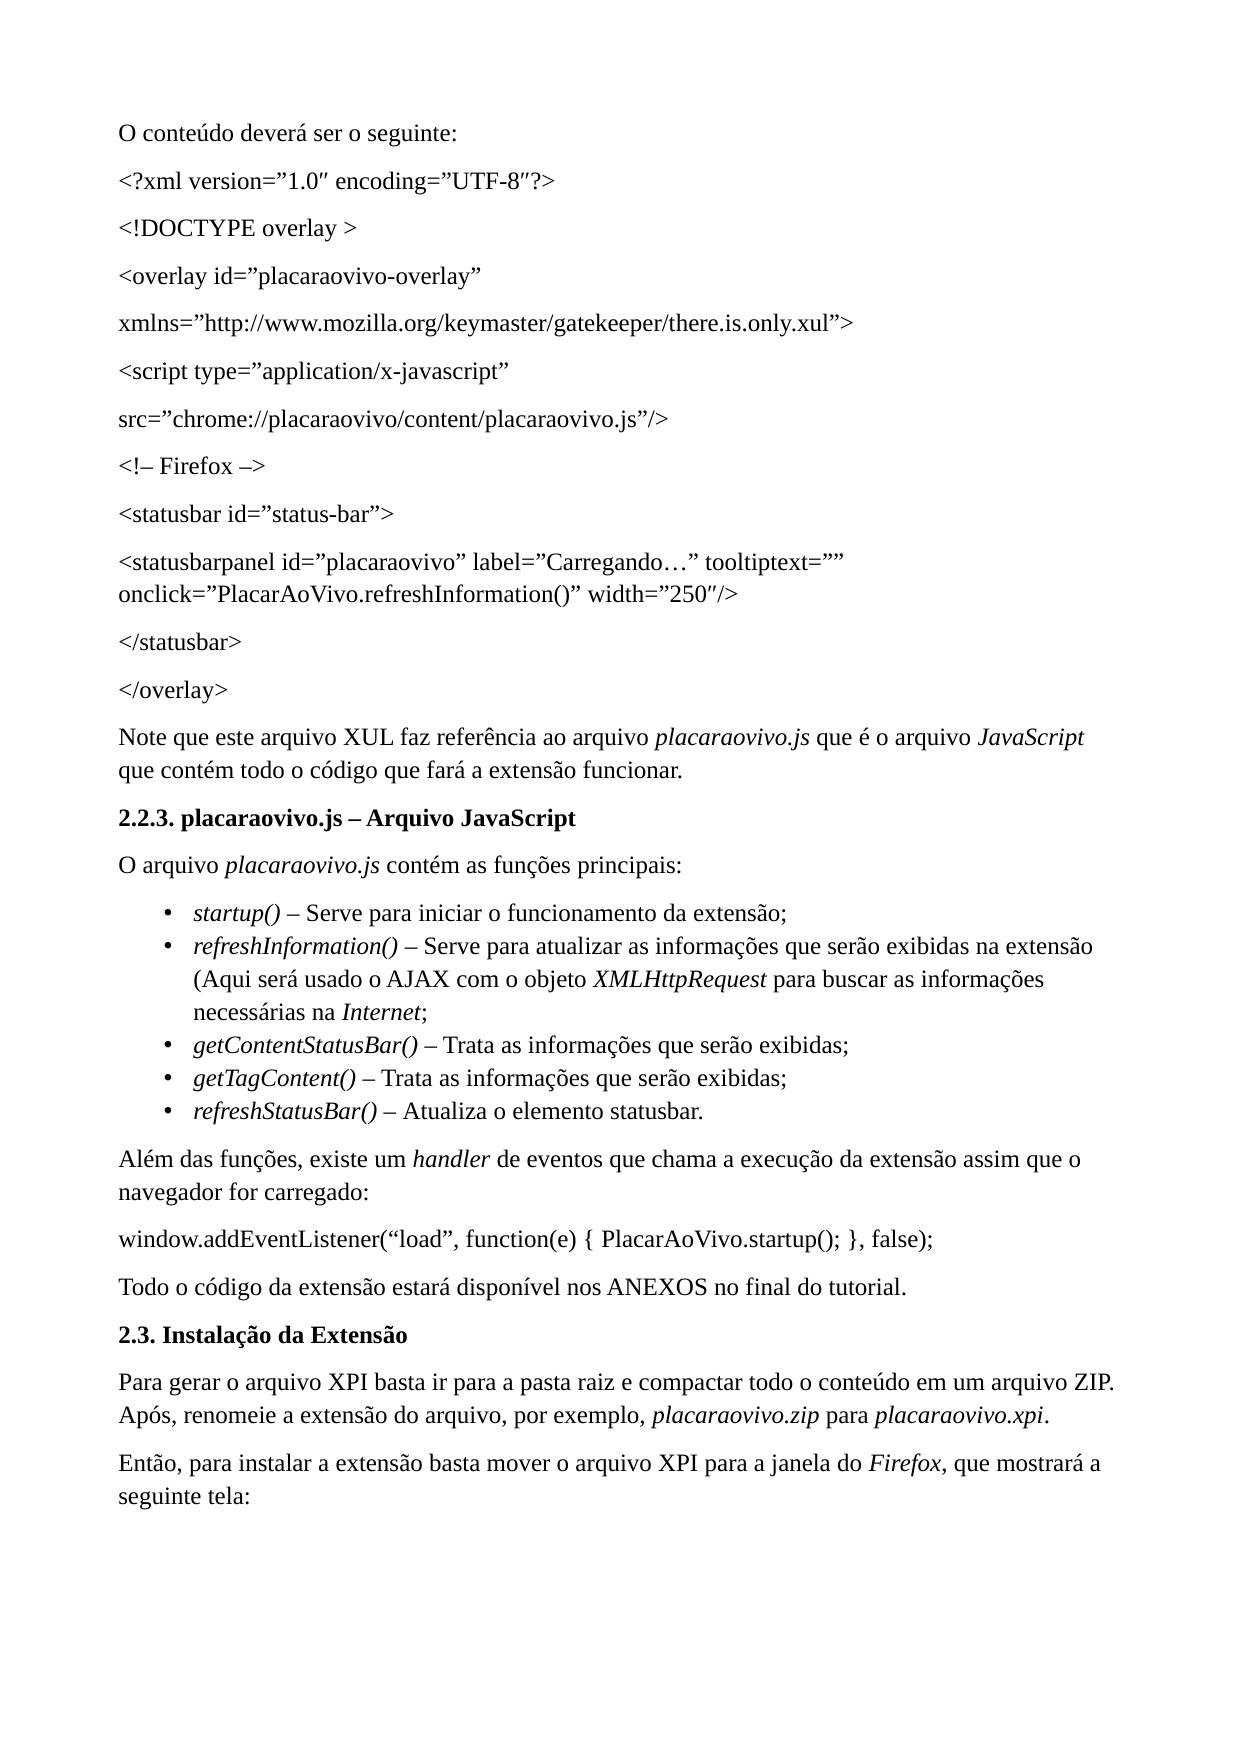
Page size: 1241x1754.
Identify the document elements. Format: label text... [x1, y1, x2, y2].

text Então, para instalar a extensão basta mover o arquivo XPI para a janela do Firefox, que mostrará a seguinte tela: [118, 1448, 1122, 1510]
text O conteúdo deverá ser o seguinte: [118, 118, 1122, 147]
text </overlay> [118, 675, 1122, 703]
text Todo o código da extensão estará disponível nos ANEXOS no final do tutorial. [118, 1272, 1122, 1301]
text Além das funções, existe um handler de eventos que chama a execução da extensão assim que o navegador for carregado: [118, 1144, 1122, 1206]
text <?xml version=”1.0″ encoding=”UTF-8″?> [118, 166, 1122, 194]
list refreshStatusBar() – Atualiza o elemento statusbar. [164, 1096, 1122, 1125]
text <!– Firefox –> [118, 451, 1122, 480]
list startup() – Serve para iniciar o funcionamento da extensão; [164, 898, 1122, 927]
text Para gerar o arquivo XPI basta ir para a pasta raiz e compactar todo o conteúdo em um arquivo ZIP. Após, renomeie a extensão do arquivo, por exemplo, placaraovivo.zip para placaraovivo.xpi. [118, 1367, 1122, 1429]
list getContentStatusBar() – Trata as informações que serão exibidas; [164, 1030, 1122, 1059]
text xmlns=”http://www.mozilla.org/keymaster/gatekeeper/there.is.only.xul”> [118, 308, 1122, 337]
text 2.2.3. placaraovivo.js – Arquivo JavaScript [118, 803, 1122, 832]
text window.addEventListener(“load”, function(e) { PlacarAoVivo.startup(); }, false); [118, 1224, 1122, 1253]
text <overlay id=”placaraovivo-overlay” [118, 261, 1122, 290]
list getTagContent() – Trata as informações que serão exibidas; [164, 1063, 1122, 1092]
text <statusbarpanel id=”placaraovivo” label=”Carregando…” tooltiptext=”” onclick=”PlacarAoVivo.refreshInformation()” width=”250″/> [118, 547, 1122, 608]
text src=”chrome://placaraovivo/content/placaraovivo.js”/> [118, 404, 1122, 432]
text Note que este arquivo XUL faz referência ao arquivo placaraovivo.js que é o arquivo JavaScript que contém todo o código que fará a extensão funcionar. [118, 722, 1122, 784]
text <script type=”application/x-javascript” [118, 356, 1122, 385]
text <statusbar id=”status-bar”> [118, 499, 1122, 528]
text <!DOCTYPE overlay > [118, 213, 1122, 242]
list refreshInformation() – Serve para atualizar as informações que serão exibidas na extensão (Aqui será usado o AJAX com o objeto XMLHttpRequest para buscar as informações necessárias na Internet; [164, 931, 1122, 1026]
text O arquivo placaraovivo.js contém as funções principais: [118, 851, 1122, 879]
text </statusbar> [118, 627, 1122, 656]
text 2.3. Instalação da Extensão [118, 1320, 1122, 1348]
